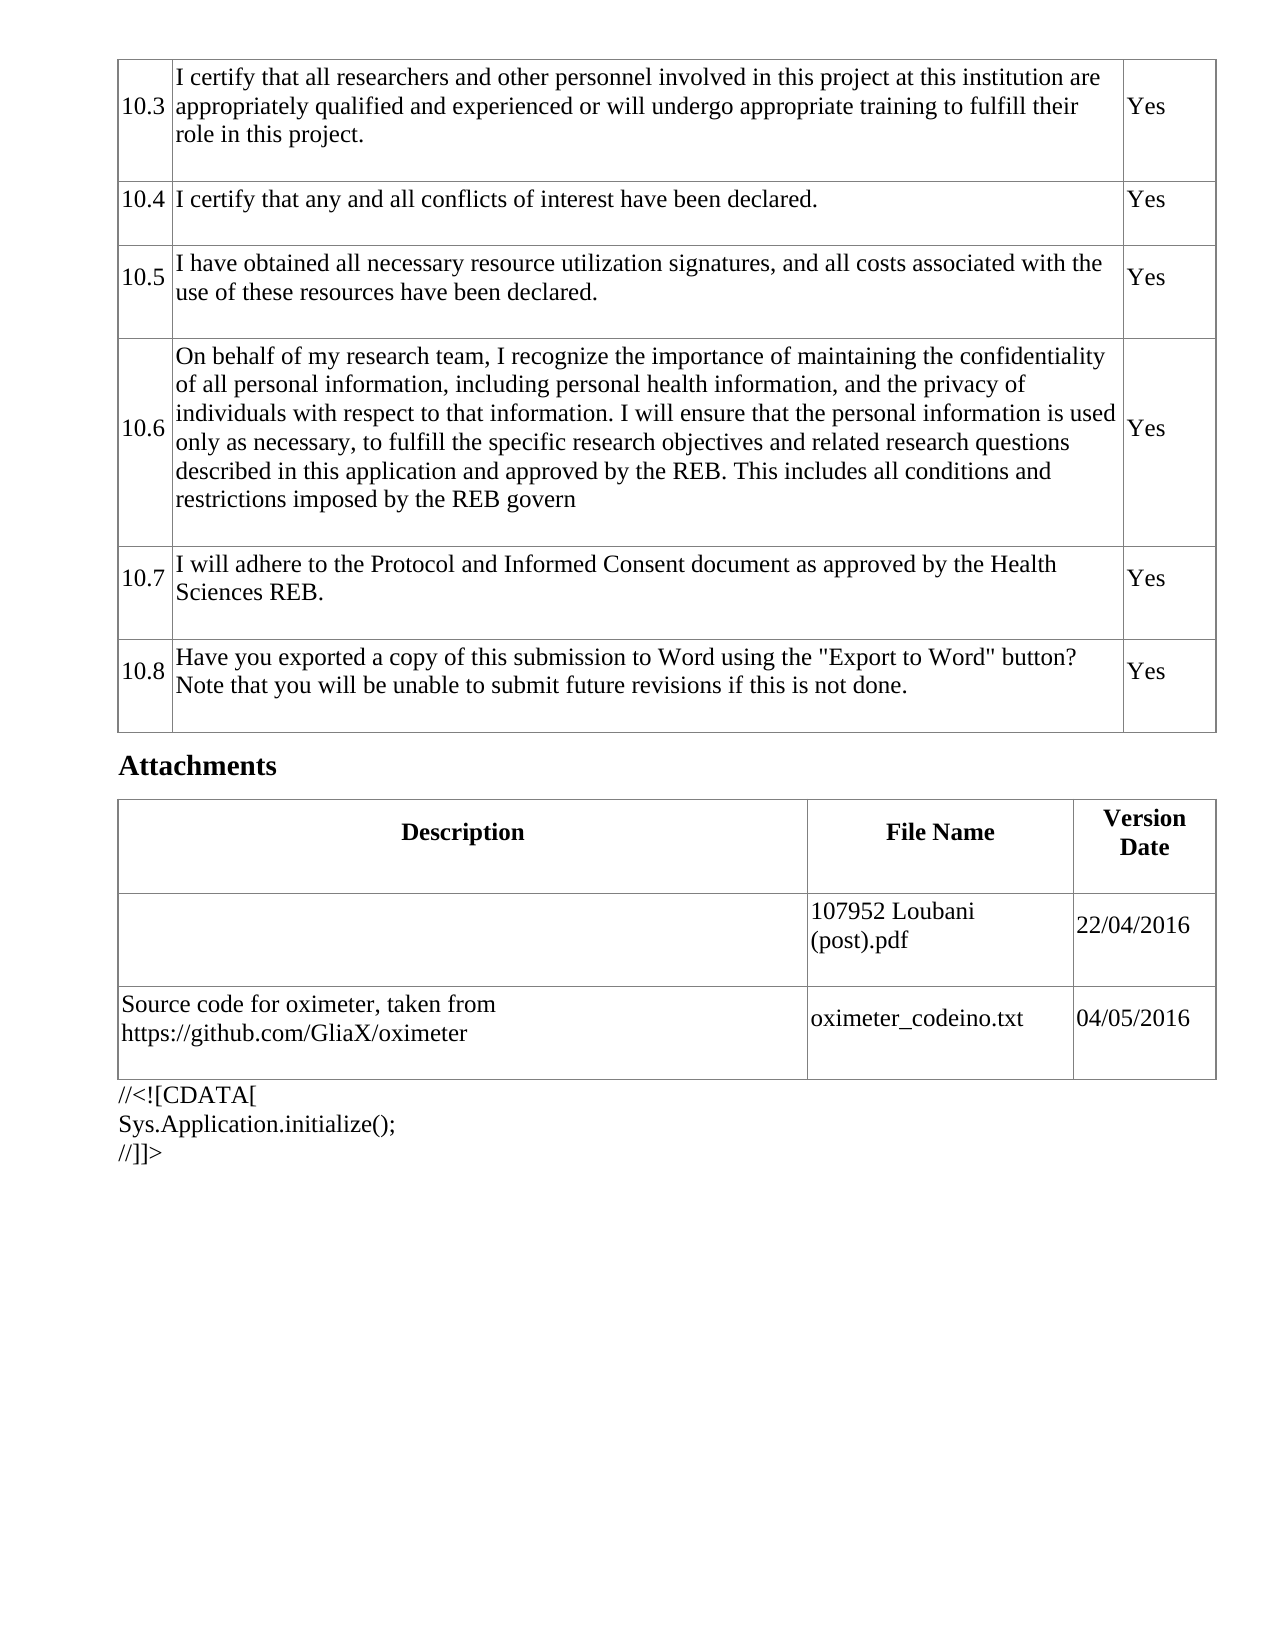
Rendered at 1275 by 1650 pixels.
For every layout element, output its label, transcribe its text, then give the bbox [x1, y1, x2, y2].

table_header Version Date [1074, 800, 1215, 893]
table_cell Yes [1124, 640, 1215, 732]
table_cell 10.5 [119, 246, 172, 338]
table_cell 10.4 [119, 182, 172, 245]
table_cell 04/05/2016 [1074, 987, 1215, 1079]
table_cell Source code for oximeter, taken from https://github.com/GliaX/oximeter [119, 987, 807, 1079]
table_header Description [119, 800, 807, 893]
table_cell 10.6 [119, 339, 172, 546]
table_cell I certify that any and all conflicts of interest have been declared. [173, 182, 1123, 245]
table_cell On behalf of my research team, I recognize the importance of maintaining the confidentiality of all personal information, including personal health information, and the privacy of individuals with respect to that information. I will ensure that the personal information is used only as necessary, to fulfill the specific research objectives and related research questions described in this application and approved by the REB. This includes all conditions and restrictions imposed by the REB govern [173, 339, 1123, 546]
table_cell Yes [1124, 60, 1215, 181]
table_cell Yes [1124, 246, 1215, 338]
table_cell I will adhere to the Protocol and Informed Consent document as approved by the Health Sciences REB. [173, 547, 1123, 639]
subtitle Attachments [118, 748, 1216, 781]
table_cell Have you exported a copy of this submission to Word using the "Export to Word" button? Note that you will be unable to submit future revisions if this is not done. [173, 640, 1123, 732]
table_cell 10.7 [119, 547, 172, 639]
table_cell Yes [1124, 547, 1215, 639]
table_cell 10.8 [119, 640, 172, 732]
table_cell [119, 894, 807, 986]
text //<![CDATA[ Sys.Application.initialize(); //]]> [118, 1080, 1216, 1167]
table_cell oximeter_codeino.txt [808, 987, 1073, 1079]
table_cell 107952 Loubani (post).pdf [808, 894, 1073, 986]
table_cell Yes [1124, 339, 1215, 546]
table_cell 10.3 [119, 60, 172, 181]
table_cell I certify that all researchers and other personnel involved in this project at this institution are appropriately qualified and experienced or will undergo appropriate training to fulfill their role in this project. [173, 60, 1123, 181]
table_cell 22/04/2016 [1074, 894, 1215, 986]
table_cell I have obtained all necessary resource utilization signatures, and all costs associated with the use of these resources have been declared. [173, 246, 1123, 338]
table_cell Yes [1124, 182, 1215, 245]
table_header File Name [808, 800, 1073, 893]
